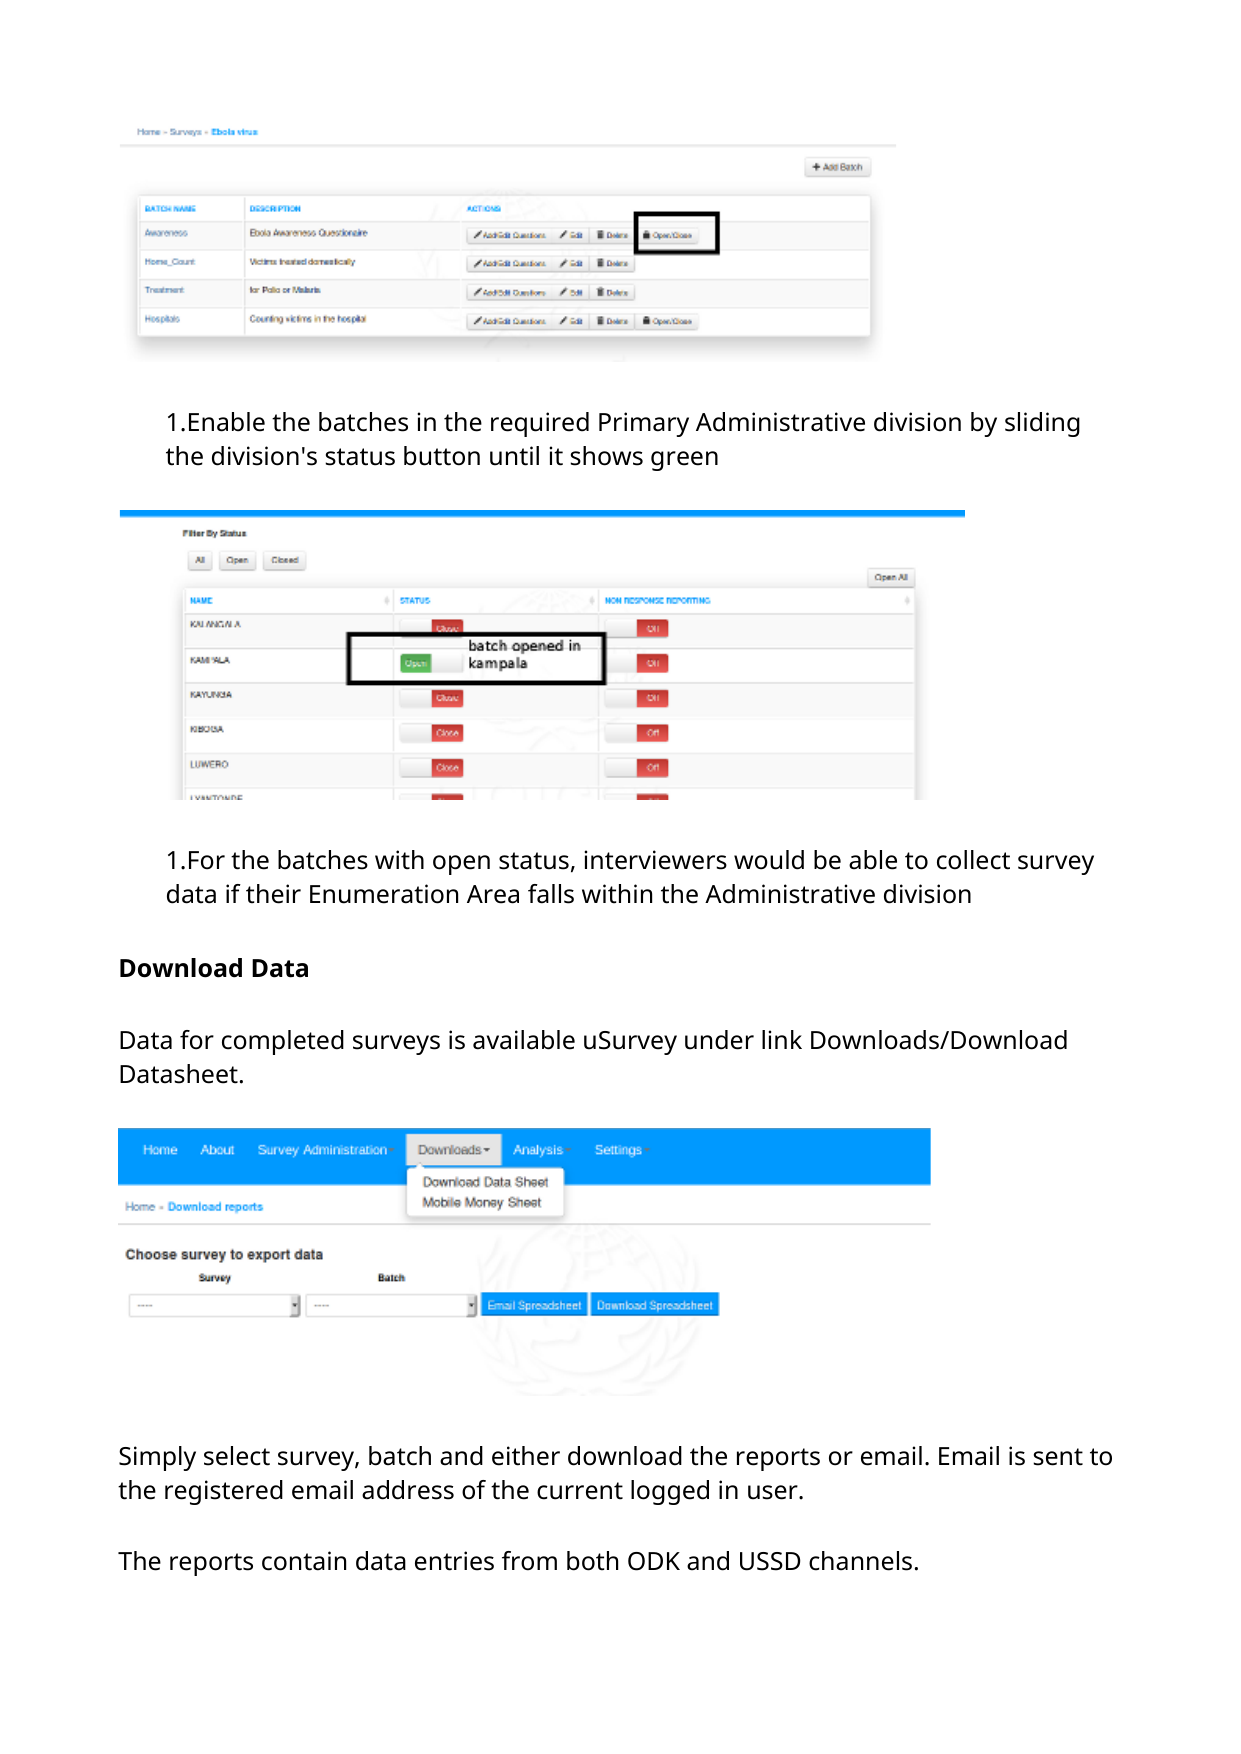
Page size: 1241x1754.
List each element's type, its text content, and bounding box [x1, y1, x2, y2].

text Download Data [118, 951, 1122, 985]
text Data for completed surveys is available uSurvey under link Downloads/Download Datasheet. [118, 1023, 1122, 1091]
list For the batches with open status, interviewers would be able to collect survey data if their Enumeration Area falls within the Administrative division [118, 842, 1122, 911]
list Enable the batches in the required Primary Administrative division by sliding the division's status button until it shows green [118, 405, 1122, 473]
text The reports contain data entries from both ODK and USSD channels. [118, 1544, 1122, 1578]
text Simply select survey, batch and either download the reports or email. Email is sent to the registered email address of the current logged in user. [118, 1438, 1122, 1507]
